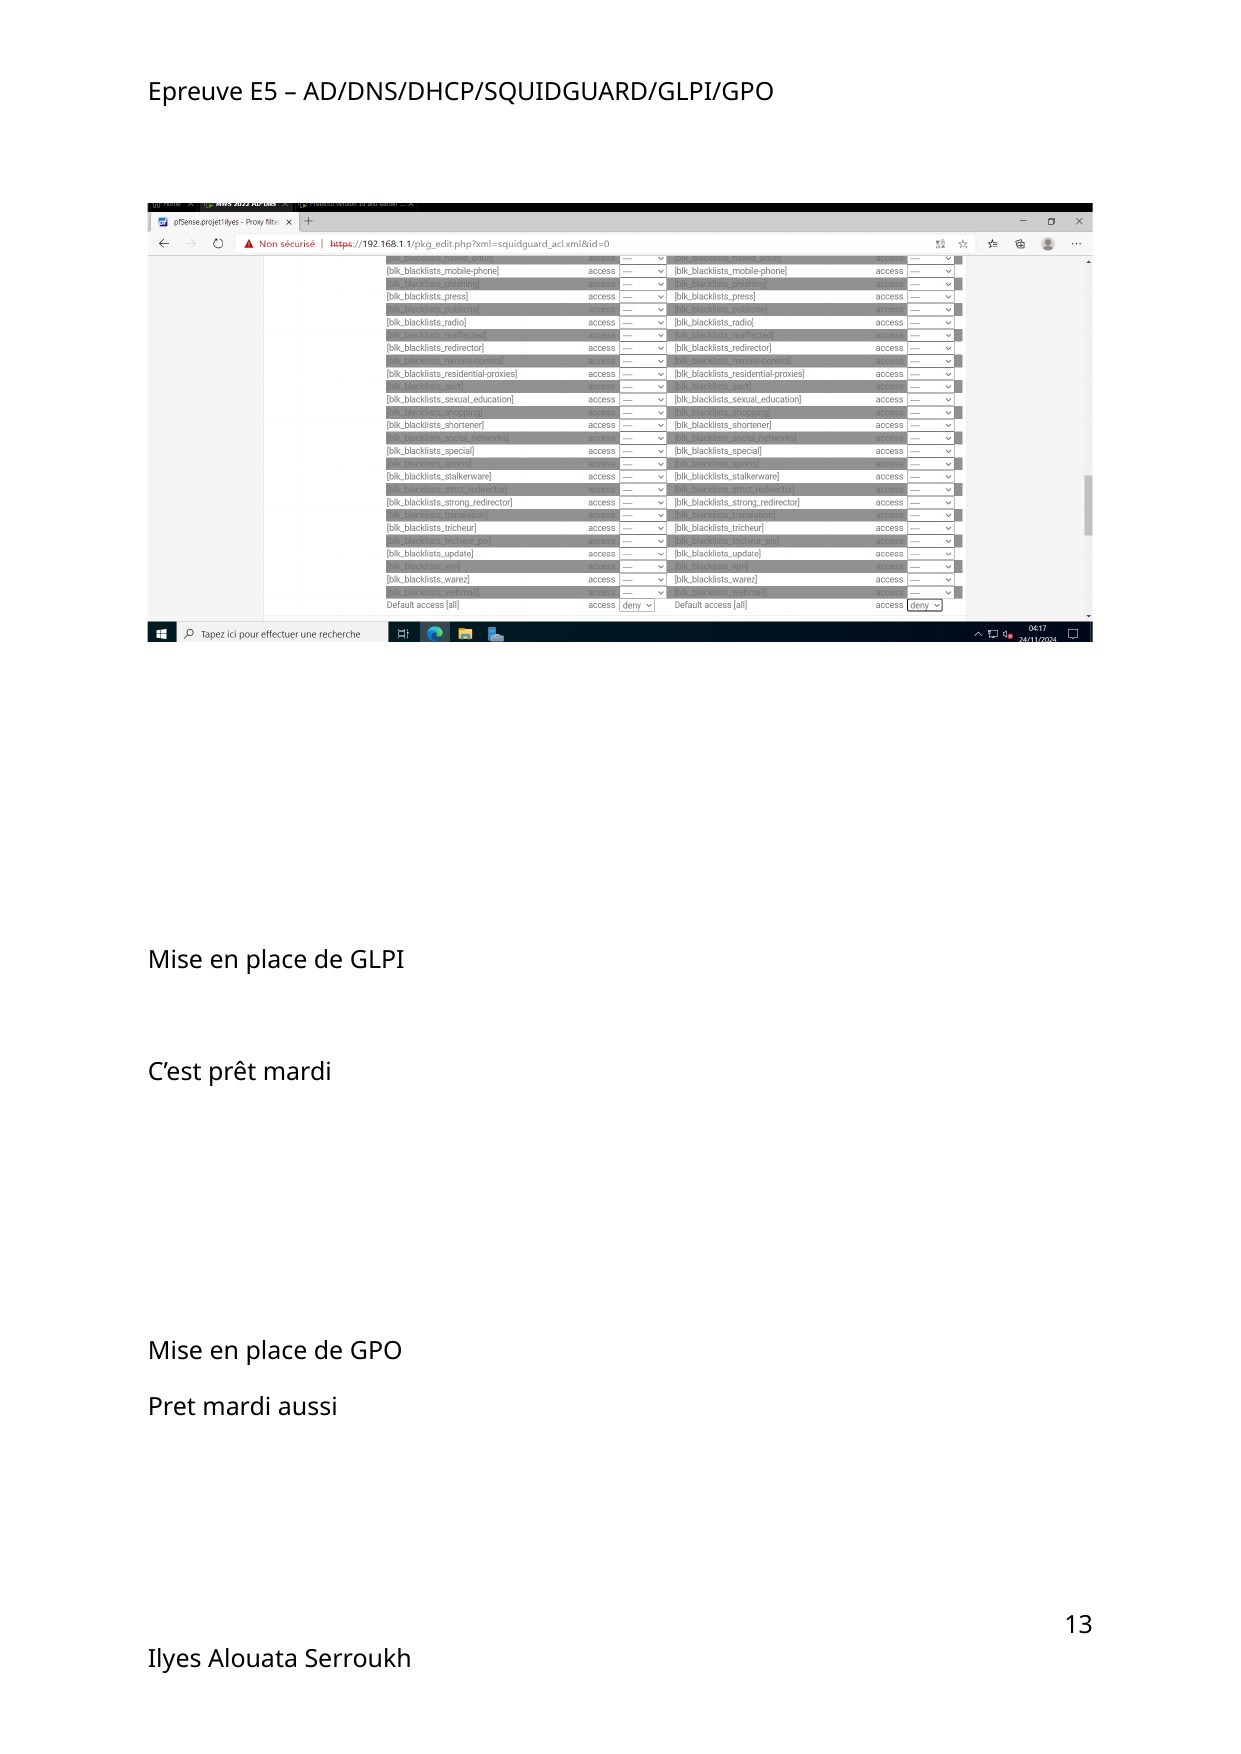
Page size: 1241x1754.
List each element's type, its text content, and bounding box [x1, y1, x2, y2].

text C’est prêt mardi [148, 1054, 1093, 1088]
text Mise en place de GPO [148, 1333, 1093, 1367]
text Mise en place de GLPI [148, 942, 1093, 976]
text Pret mardi aussi [148, 1389, 1093, 1423]
